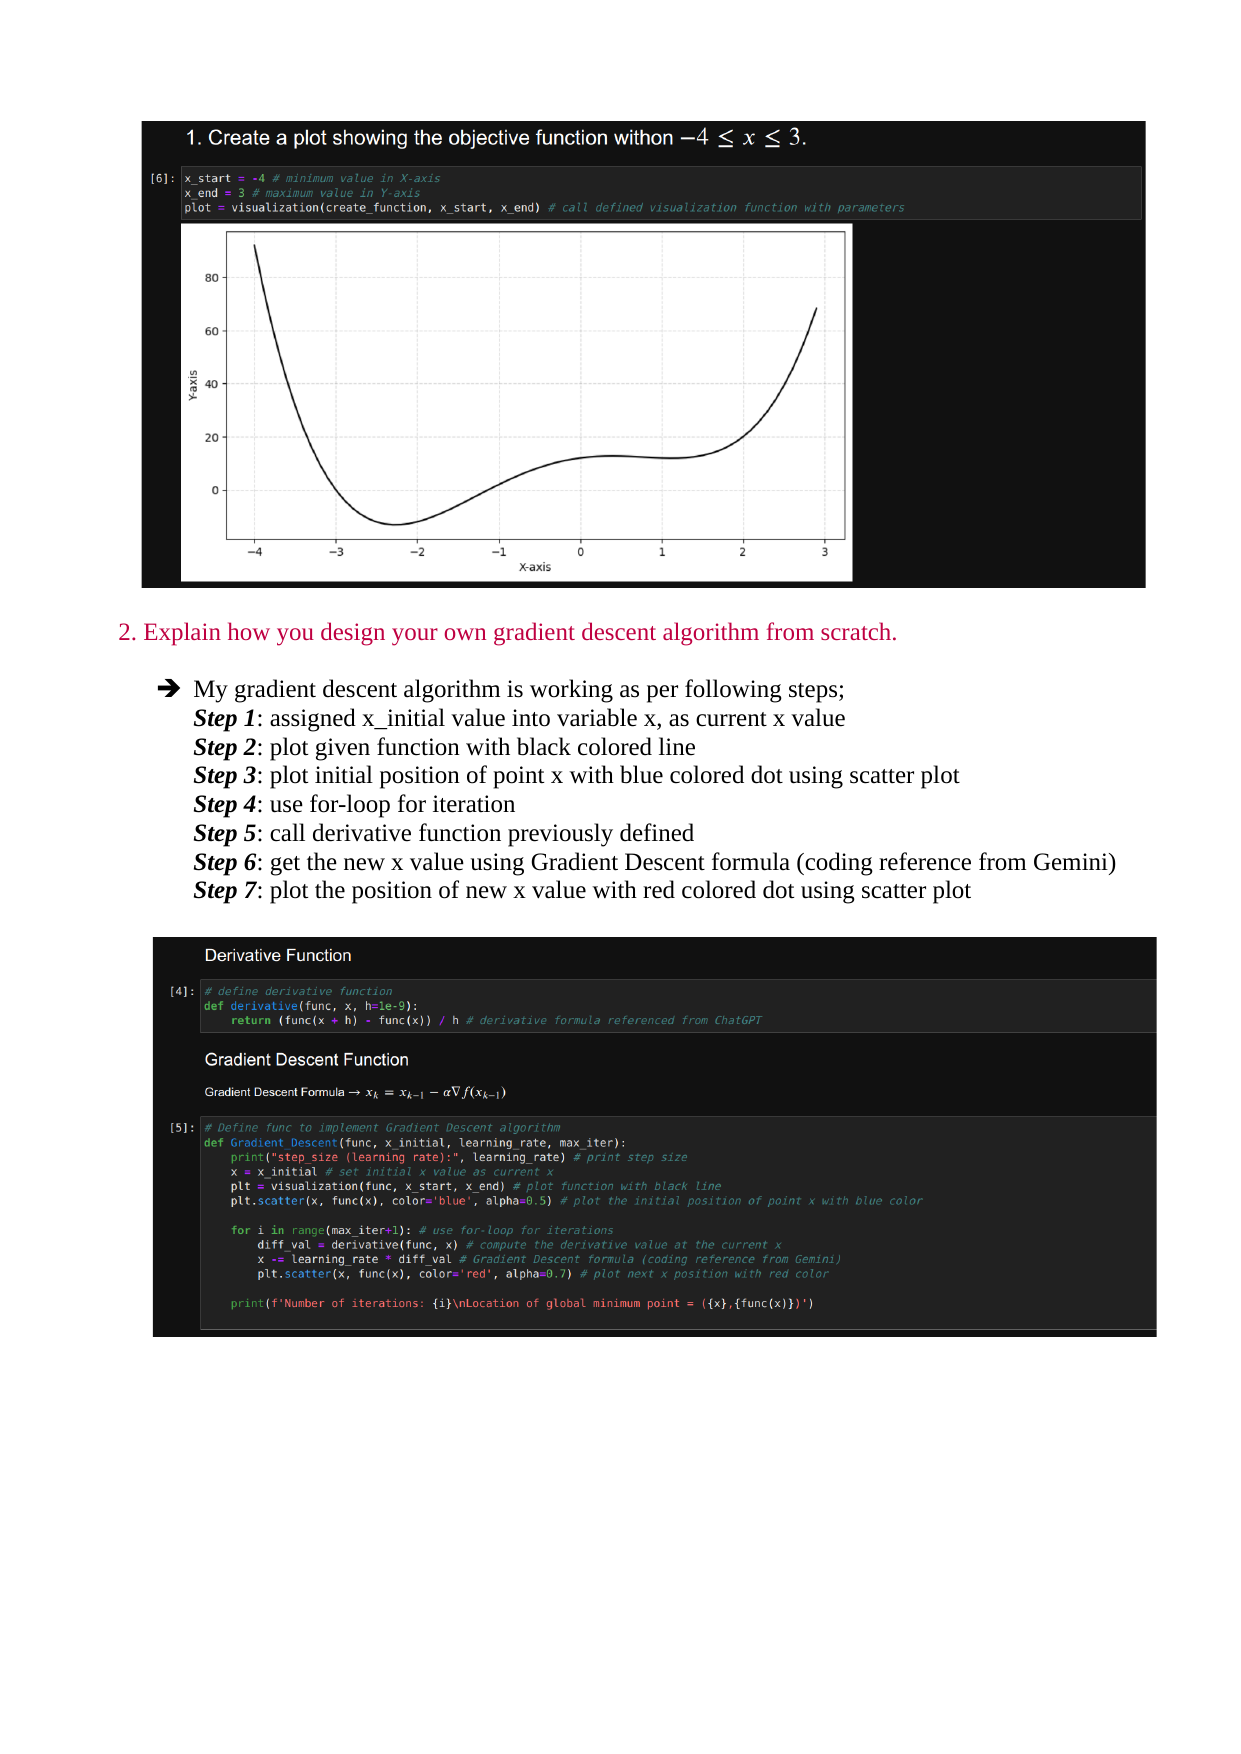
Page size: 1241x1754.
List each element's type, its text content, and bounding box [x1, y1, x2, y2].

list Step 5: call derivative function previously defined [156, 818, 1122, 847]
text 2. Explain how you design your own gradient descent algorithm from scratch. [118, 617, 1122, 645]
list Step 2: plot given function with black colored line [156, 732, 1122, 760]
list Step 6: get the new x value using Gradient Descent formula (coding reference from Gemini) [156, 847, 1122, 875]
list Step 3: plot initial position of point x with blue colored dot using scatter plot [156, 760, 1122, 789]
list Step 4: use for-loop for iteration [156, 789, 1122, 818]
list Step 7: plot the position of new x value with red colored dot using scatter plot [156, 875, 1122, 904]
list Step 1: assigned x_initial value into variable x, as current x value [156, 703, 1122, 732]
picture [152, 937, 1157, 1337]
list My gradient descent algorithm is working as per following steps; [156, 674, 1122, 703]
picture [141, 121, 1146, 588]
